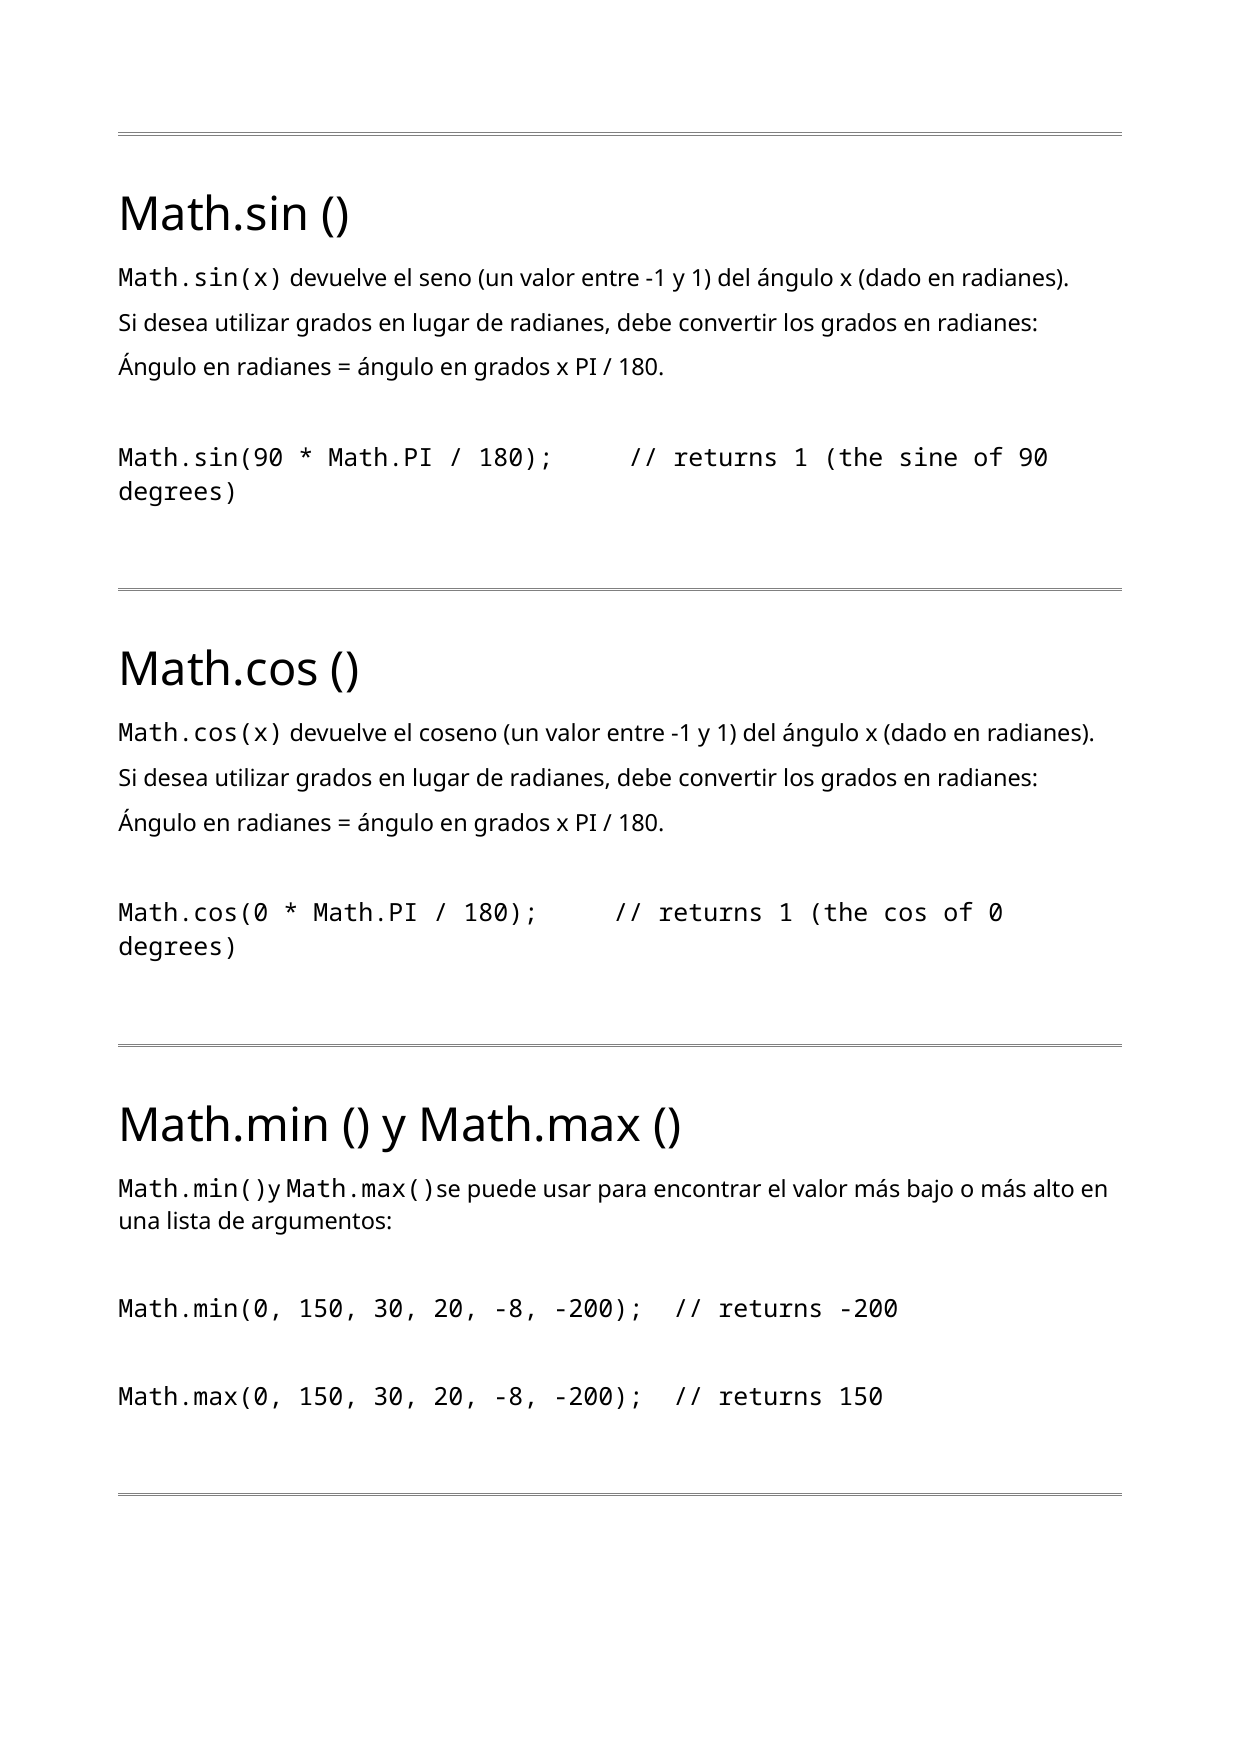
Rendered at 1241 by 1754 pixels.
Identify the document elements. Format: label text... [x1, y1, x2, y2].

subtitle Math.min () y Math.max () [118, 1091, 1122, 1155]
text Math.min(0, 150, 30, 20, -8, -200); // returns -200 [118, 1290, 1122, 1324]
text Si desea utilizar grados en lugar de radianes, debe convertir los grados en radianes: [118, 306, 1122, 338]
text Math.sin(90 * Math.PI / 180); // returns 1 (the sine of 90 degrees) [118, 439, 1122, 507]
subtitle Math.sin () [118, 180, 1122, 244]
text Ángulo en radianes = ángulo en grados x PI / 180. [118, 350, 1122, 382]
text Math.max(0, 150, 30, 20, -8, -200); // returns 150 [118, 1378, 1122, 1412]
text Ángulo en radianes = ángulo en grados x PI / 180. [118, 806, 1122, 838]
subtitle Math.cos () [118, 636, 1122, 699]
text Si desea utilizar grados en lugar de radianes, debe convertir los grados en radianes: [118, 762, 1122, 793]
text Math.cos(x) devuelve el coseno (un valor entre -1 y 1) del ángulo x (dado en radianes). [118, 715, 1122, 749]
text Math.sin(x) devuelve el seno (un valor entre -1 y 1) del ángulo x (dado en radianes). [118, 259, 1122, 293]
text Math.min()y Math.max()se puede usar para encontrar el valor más bajo o más alto en una lista de argumentos: [118, 1171, 1122, 1237]
text Math.cos(0 * Math.PI / 180); // returns 1 (the cos of 0 degrees) [118, 895, 1122, 963]
